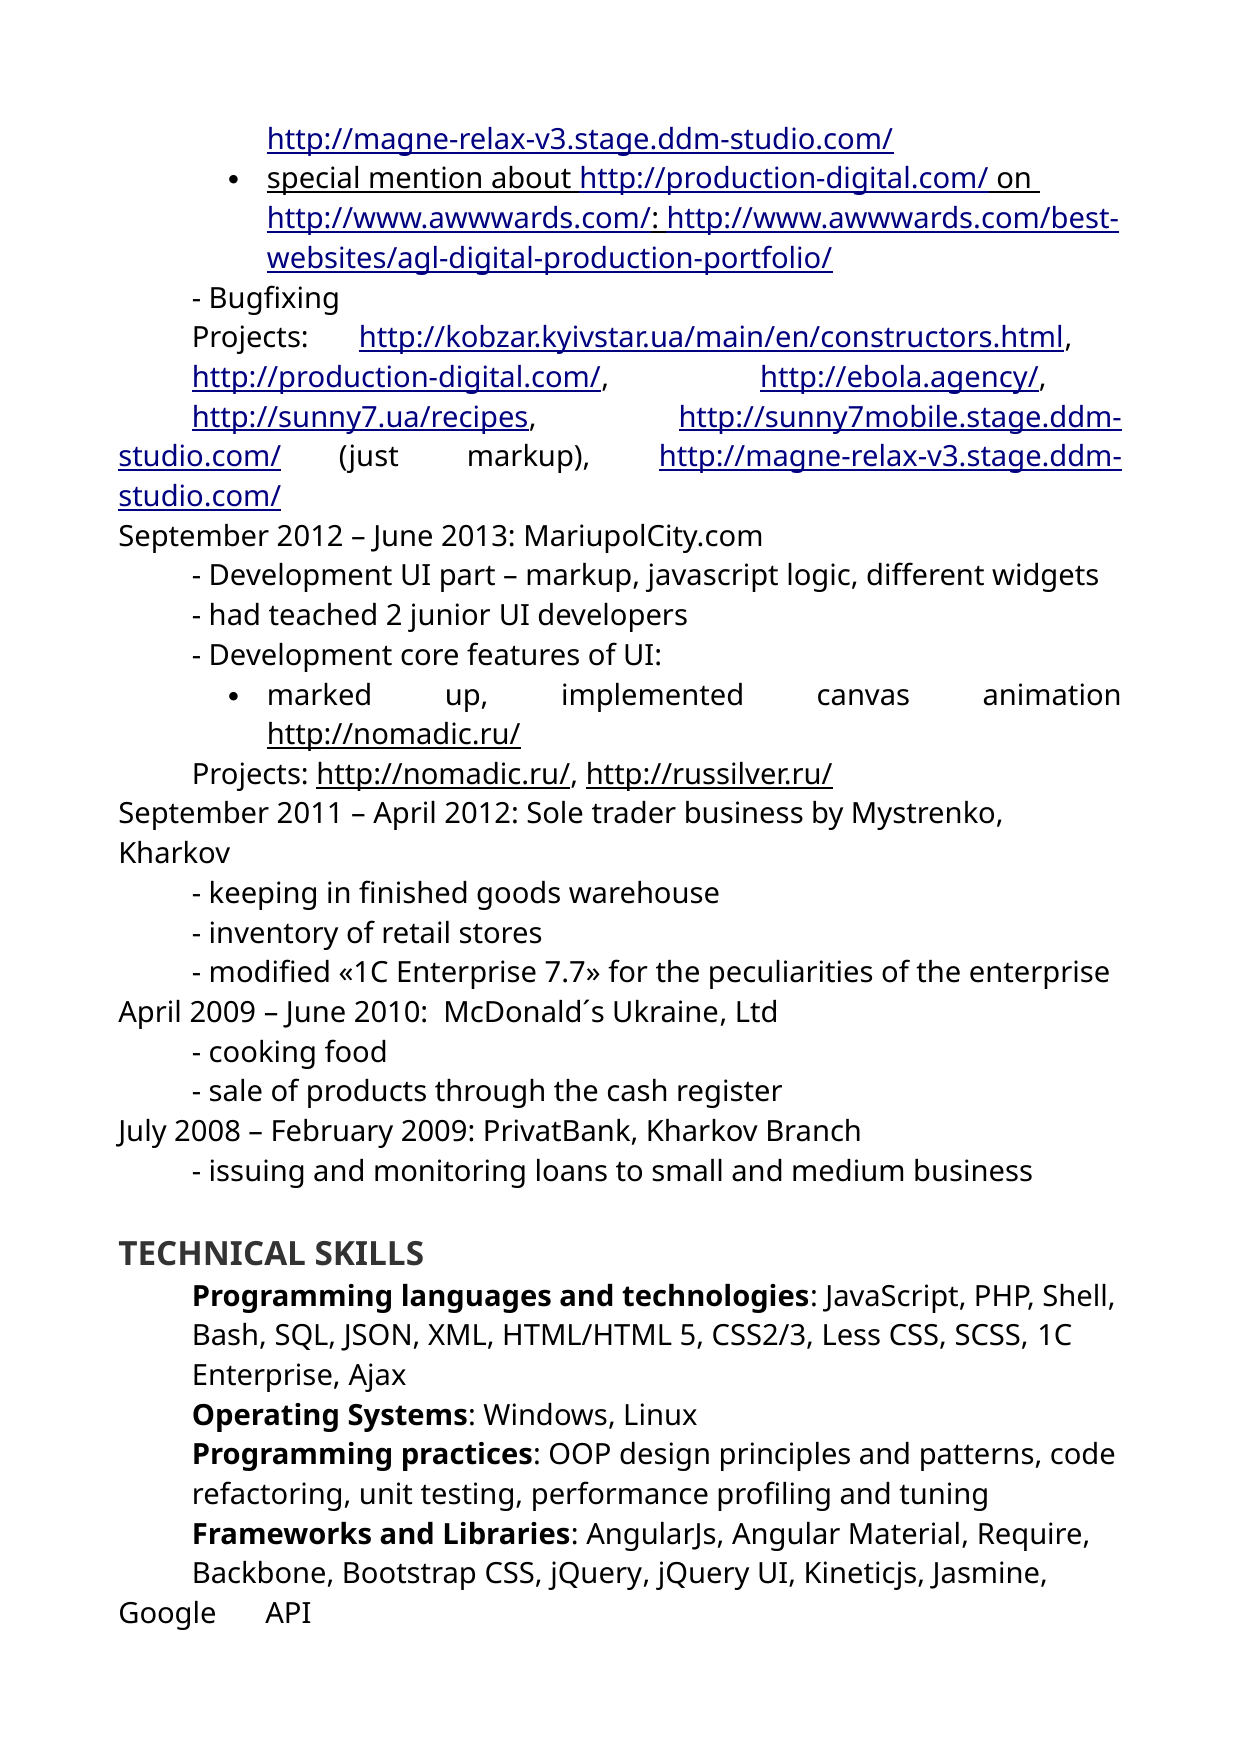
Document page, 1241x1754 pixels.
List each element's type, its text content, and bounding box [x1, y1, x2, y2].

text Frameworks and Libraries: AngularJs, Angular Material, Require, Backbone, Bootstrap CSS, jQuery, jQuery UI, Kineticjs, Jasmine, Google API [118, 1513, 1122, 1632]
text - Development core features of UI: [118, 634, 1122, 674]
list marked up, implemented canvas animation http://nomadic.ru/ [229, 674, 1122, 753]
text - issuing and monitoring loans to small and medium business [118, 1150, 1122, 1190]
text September 2011 – April 2012: Sole trader business by Mystrenko, Kharkov [118, 793, 1122, 872]
text - inventory of retail stores [118, 912, 1122, 952]
text April 2009 – June 2010: McDonald´s Ukraine, Ltd [118, 991, 1122, 1031]
text September 2012 – June 2013: MariupolCity.com [118, 515, 1122, 555]
list - http://magne-relax-v3.stage.ddm-studio.com/ [229, 118, 1122, 158]
text Programming practices: OOP design principles and patterns, code refactoring, unit testing, performance profiling and tuning [118, 1433, 1122, 1513]
list special mention about http://production-digital.com/ on http://www.awwwards.com/: http://www.awwwards.com/best-websites/agl-digital-production-portfolio/ [229, 158, 1122, 277]
text - Bugfixing [118, 277, 1122, 317]
text Programming languages and technologies: JavaScript, PHP, Shell, Bash, SQL, JSON, XML, HTML/HTML 5, CSS2/3, Less CSS, SCSS, 1C Enterprise, Ajax [118, 1275, 1122, 1394]
text Projects: http://nomadic.ru/, http://russilver.ru/ [118, 753, 1122, 793]
text - cooking food [118, 1031, 1122, 1071]
text Operating Systems: Windows, Linux [118, 1394, 1122, 1433]
text - keeping in finished goods warehouse [118, 872, 1122, 912]
text Projects: http://kobzar.kyivstar.ua/main/en/constructors.html, http://production-digital.com/, http://ebola.agency/, http://sunny7.ua/recipes, http://sunny7mobile.stage.ddm-studio.com/ (just markup), http://magne-relax-v3.stage.ddm-studio.com/ [118, 317, 1122, 515]
text - modified «1С Enterprise 7.7» for the peculiarities of the enterprise [118, 952, 1122, 991]
text July 2008 – February 2009: PrivatBank, Kharkov Branch [118, 1110, 1122, 1150]
text - had teached 2 junior UI developers [118, 594, 1122, 634]
text - Development UI part – markup, javascript logic, different widgets [118, 555, 1122, 594]
text TECHNICAL SKILLS [118, 1229, 1122, 1275]
text - sale of products through the cash register [118, 1071, 1122, 1110]
